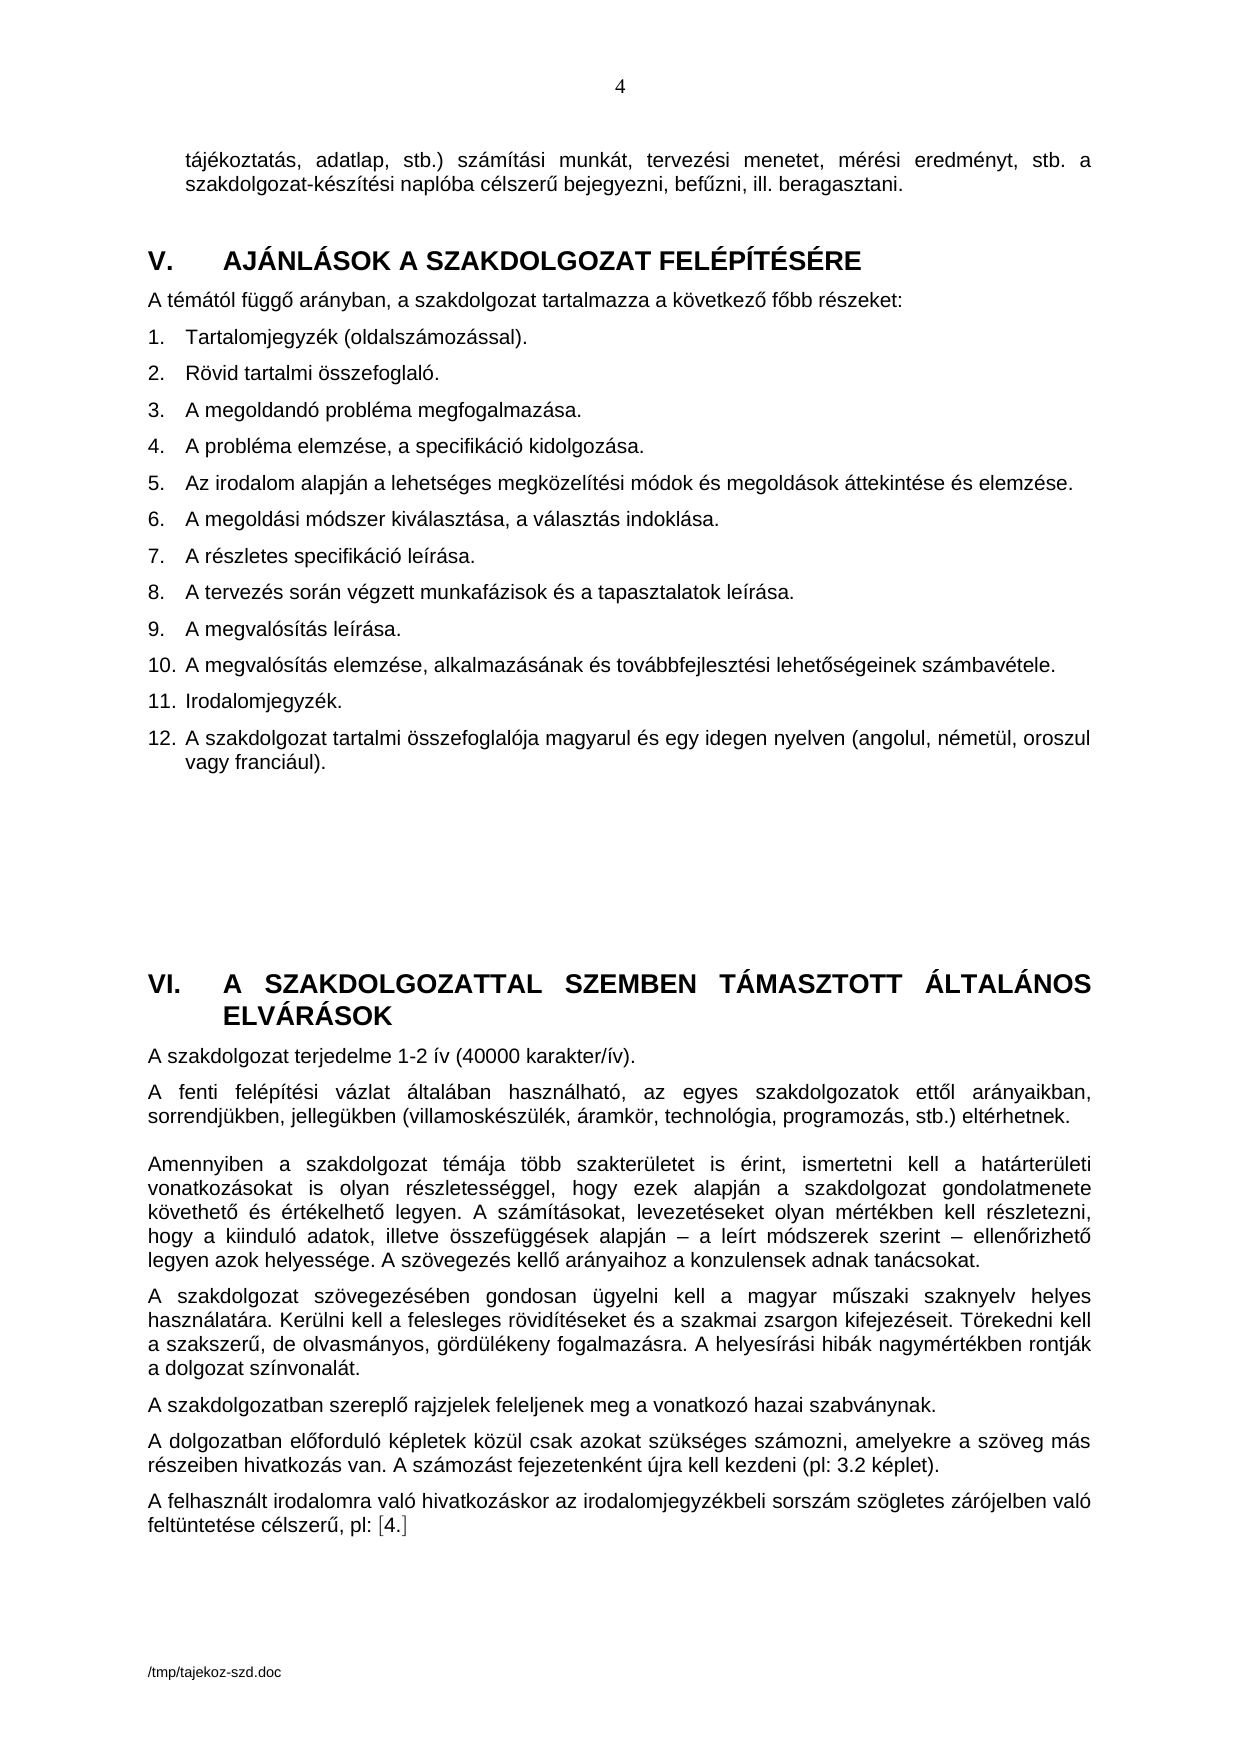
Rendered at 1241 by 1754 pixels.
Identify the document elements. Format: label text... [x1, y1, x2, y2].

list A megvalósítás leírása. [148, 616, 1092, 640]
text A szakdolgozatban szereplő rajzjelek feleljenek meg a vonatkozó hazai szabványnak. [148, 1392, 1092, 1416]
text A szakdolgozat szövegezésében gondosan ügyelni kell a magyar műszaki szaknyelv helyes használatára. Kerülni kell a felesleges rövidítéseket és a szakmai zsargon kifejezéseit. Törekedni kell a szakszerű, de olvasmányos, gördülékeny fogalmazásra. A helyesírási hibák nagymértékben rontják a dolgozat színvonalát. [148, 1284, 1092, 1380]
list tájékoztatás, adatlap, stb.) számítási munkát, tervezési menetet, mérési eredményt, stb. a szakdolgozat-készítési naplóba célszerű bejegyezni, befűzni, ill. beragasztani. [148, 148, 1092, 196]
list AJÁNLÁSOK A SZAKDOLGOZAT FELÉPÍTÉSÉRE [148, 244, 1092, 276]
list Rövid tartalmi összefoglaló. [148, 361, 1092, 385]
list Irodalomjegyzék. [148, 689, 1092, 713]
list A tervezés során végzett munkafázisok és a tapasztalatok leírása. [148, 580, 1092, 604]
list Tartalomjegyzék (oldalszámozással). [148, 325, 1092, 349]
list A megoldandó probléma megfogalmazása. [148, 398, 1092, 422]
list Az irodalom alapján a lehetséges megközelítési módok és megoldások áttekintése és elemzése. [148, 471, 1092, 494]
text A felhasznált irodalomra való hivatkozáskor az irodalomjegyzékbeli sorszám szögletes zárójelben való feltüntetése célszerű, pl: 4. [148, 1489, 1092, 1537]
text A fenti felépítési vázlat általában használható, az egyes szakdolgozatok ettől arányaikban, sorrendjükben, jellegükben (villamoskészülék, áramkör, technológia, programozás, stb.) eltérhetnek. [148, 1080, 1092, 1128]
list A szakdolgozat tartalmi összefoglalója magyarul és egy idegen nyelven (angolul, németül, oroszul vagy franciául). [148, 726, 1092, 774]
list A SZAKDOLGOZATTAL SZEMBEN TÁMASZTOTT ÁLTALÁNOS ELVÁRÁSOK [148, 968, 1092, 1031]
list A megvalósítás elemzése, alkalmazásának és továbbfejlesztési lehetőségeinek számbavétele. [148, 653, 1092, 677]
list A megoldási módszer kiválasztása, a választás indoklása. [148, 507, 1092, 531]
text Amennyiben a szakdolgozat témája több szakterületet is érint, ismertetni kell a határterületi vonatkozásokat is olyan részletességgel, hogy ezek alapján a szakdolgozat gondolatmenete követhető és értékelhető legyen. A számításokat, levezetéseket olyan mértékben kell részletezni, hogy a kiinduló adatok, illetve összefüggések alapján – a leírt módszerek szerint – ellenőrizhető legyen azok helyessége. A szövegezés kellő arányaihoz a konzulensek adnak tanácsokat. [148, 1152, 1092, 1272]
text A dolgozatban előforduló képletek közül csak azokat szükséges számozni, amelyekre a szöveg más részeiben hivatkozás van. A számozást fejezetenként újra kell kezdeni (pl: 3.2 képlet). [148, 1429, 1092, 1477]
list A probléma elemzése, a specifikáció kidolgozása. [148, 434, 1092, 458]
text A szakdolgozat terjedelme 1-2 ív (40000 karakter/ív). [148, 1043, 1092, 1067]
text A témától függő arányban, a szakdolgozat tartalmazza a következő főbb részeket: [148, 288, 1092, 312]
list A részletes specifikáció leírása. [148, 543, 1092, 567]
